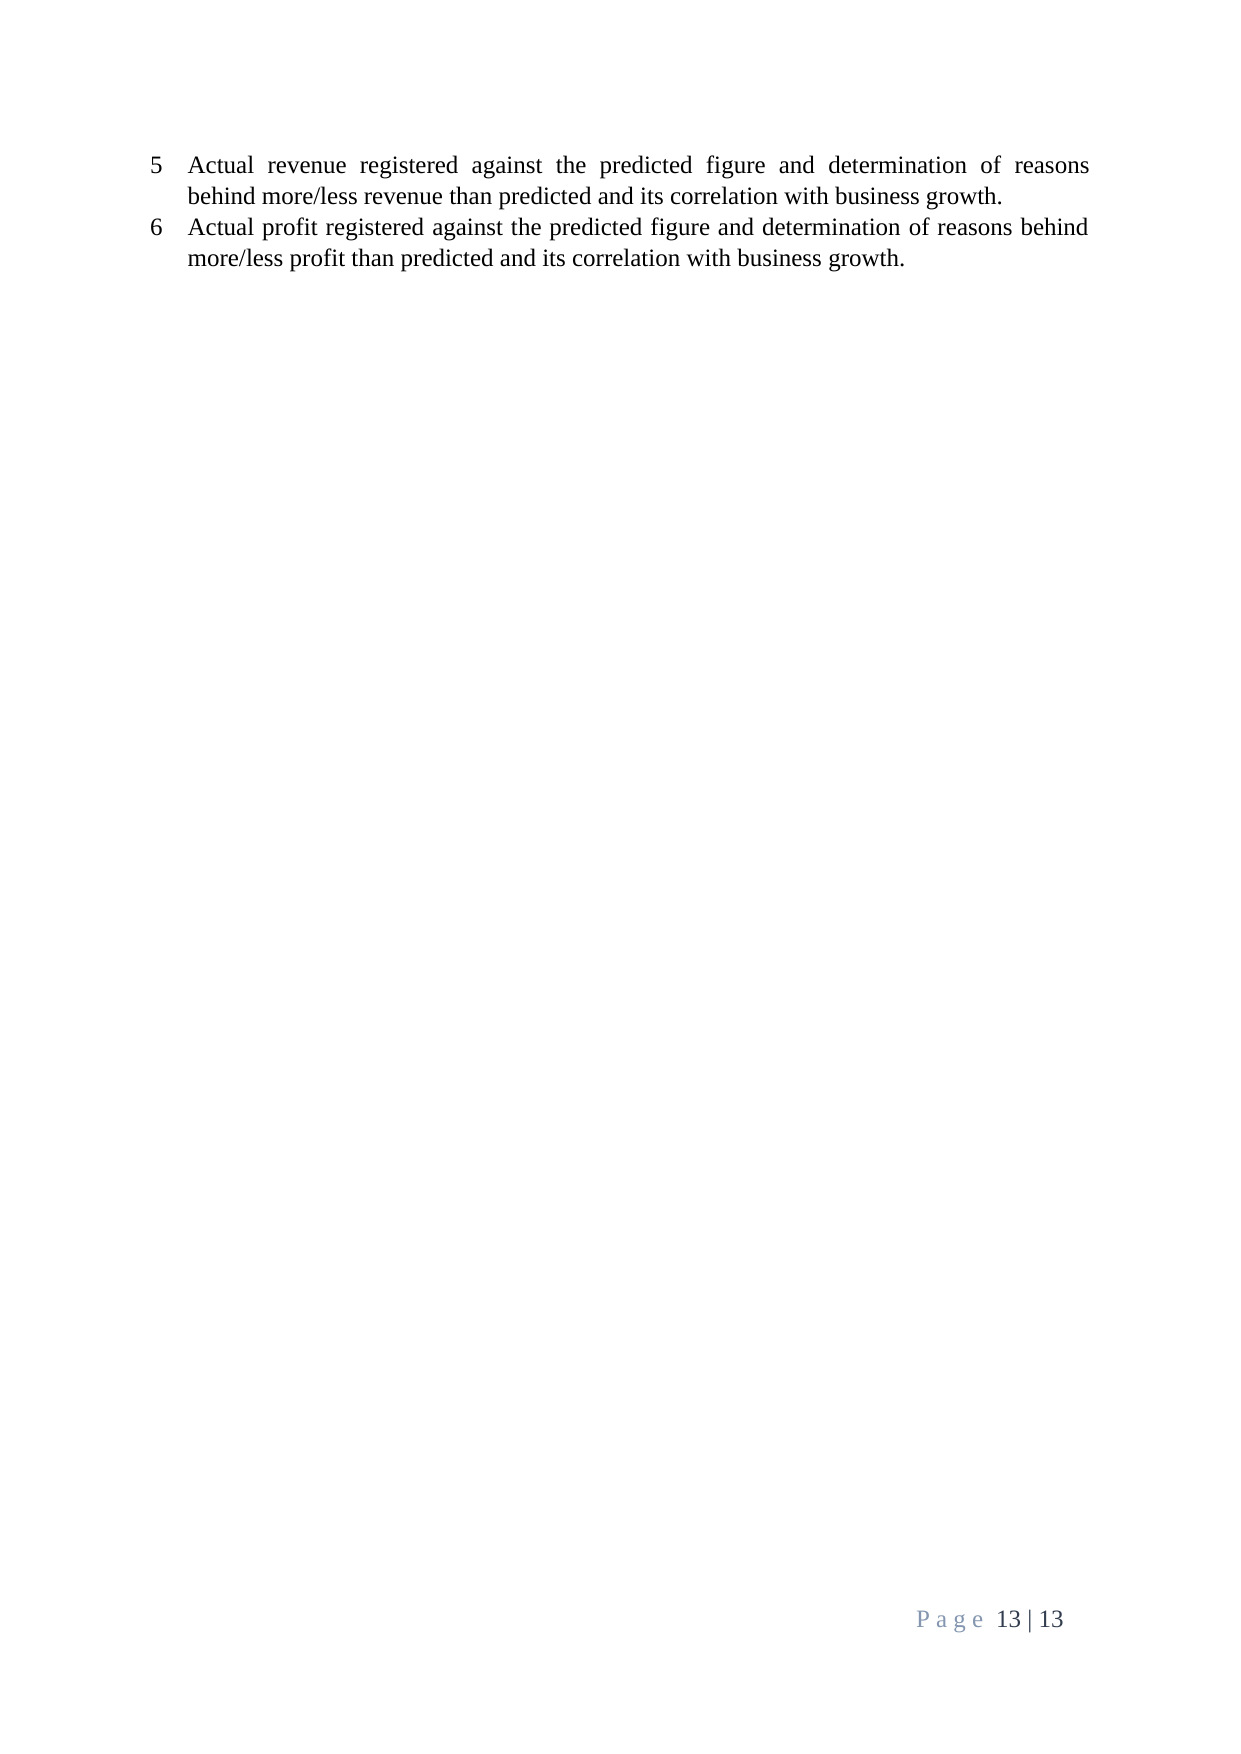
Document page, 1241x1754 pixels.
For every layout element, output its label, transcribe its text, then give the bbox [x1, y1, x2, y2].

list Actual revenue registered against the predicted figure and determination of reasons behind more/less revenue than predicted and its correlation with business growth. [150, 150, 1090, 210]
list Actual profit registered against the predicted figure and determination of reasons behind more/less profit than predicted and its correlation with business growth. [150, 212, 1090, 272]
